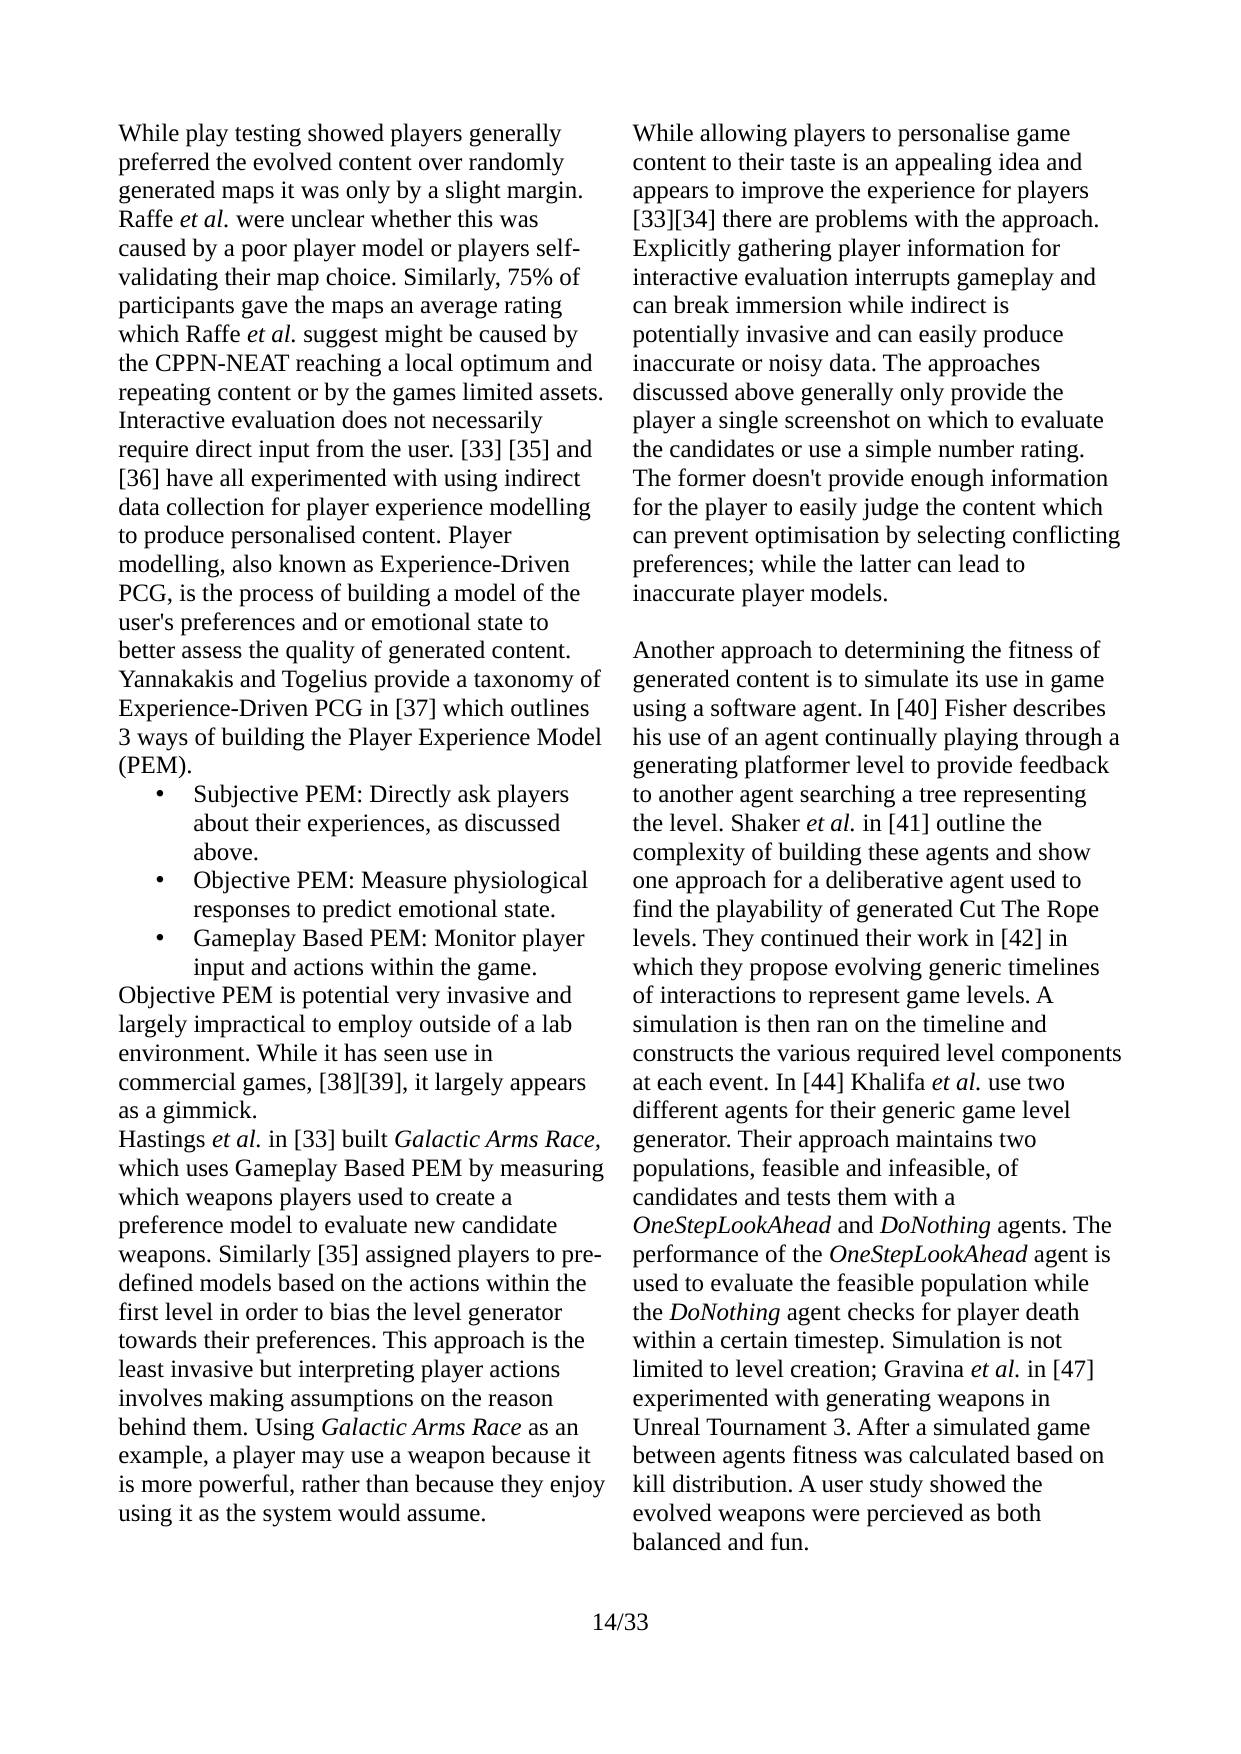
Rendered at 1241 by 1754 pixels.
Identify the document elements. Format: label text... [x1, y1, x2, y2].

text Interactive evaluation does not necessarily require direct input from the user. [33] [35] and [36] have all experimented with using indirect data collection for player experience modelling to produce personalised content. Player modelling, also known as Experience-Driven PCG, is the process of building a model of the user's preferences and or emotional state to better assess the quality of generated content. Yannakakis and Togelius provide a taxonomy of Experience-Driven PCG in [37] which outlines 3 ways of building the Player Experience Model (PEM). [118, 406, 608, 779]
text Another approach to determining the fitness of generated content is to simulate its use in game using a software agent. In [40] Fisher describes his use of an agent continually playing through a generating platformer level to provide feedback to another agent searching a tree representing the level. Shaker et al. in [41] outline the complexity of building these agents and show one approach for a deliberative agent used to find the playability of generated Cut The Rope levels. They continued their work in [42] in which they propose evolving generic timelines of interactions to represent game levels. A simulation is then ran on the timeline and constructs the various required level components at each event. In [44] Khalifa et al. use two different agents for their generic game level generator. Their approach maintains two populations, feasible and infeasible, of candidates and tests them with a OneStepLookAhead and DoNothing agents. The performance of the OneStepLookAhead agent is used to evaluate the feasible population while the DoNothing agent checks for player death within a certain timestep. Simulation is not limited to level creation; Gravina et al. in [47] experimented with generating weapons in Unreal Tournament 3. After a simulated game between agents fitness was calculated based on kill distribution. A user study showed the evolved weapons were percieved as both balanced and fun. [632, 636, 1122, 1556]
text Hastings et al. in [33] built Galactic Arms Race, which uses Gameplay Based PEM by measuring which weapons players used to create a preference model to evaluate new candidate weapons. Similarly [35] assigned players to pre-defined models based on the actions within the first level in order to bias the level generator towards their preferences. This approach is the least invasive but interpreting player actions involves making assumptions on the reason behind them. Using Galactic Arms Race as an example, a player may use a weapon because it is more powerful, rather than because they enjoy using it as the system would assume. [118, 1124, 608, 1527]
list Objective PEM: Measure physiological responses to predict emotional state. [156, 866, 608, 923]
list Gameplay Based PEM: Monitor player input and actions within the game. [156, 923, 608, 981]
text While play testing showed players generally preferred the evolved content over randomly generated maps it was only by a slight margin. Raffe et al. were unclear whether this was caused by a poor player model or players self-validating their map choice. Similarly, 75% of participants gave the maps an average rating which Raffe et al. suggest might be caused by the CPPN-NEAT reaching a local optimum and repeating content or by the games limited assets. [118, 118, 608, 406]
list Subjective PEM: Directly ask players about their experiences, as discussed above. [156, 779, 608, 866]
text Objective PEM is potential very invasive and largely impractical to employ outside of a lab environment. While it has seen use in commercial games, [38][39], it largely appears as a gimmick. [118, 981, 608, 1124]
text While allowing players to personalise game content to their taste is an appealing idea and appears to improve the experience for players [33][34] there are problems with the approach. Explicitly gathering player information for interactive evaluation interrupts gameplay and can break immersion while indirect is potentially invasive and can easily produce inaccurate or noisy data. The approaches discussed above generally only provide the player a single screenshot on which to evaluate the candidates or use a simple number rating. The former doesn't provide enough information for the player to easily judge the content which can prevent optimisation by selecting conflicting preferences; while the latter can lead to inaccurate player models. [632, 118, 1122, 607]
